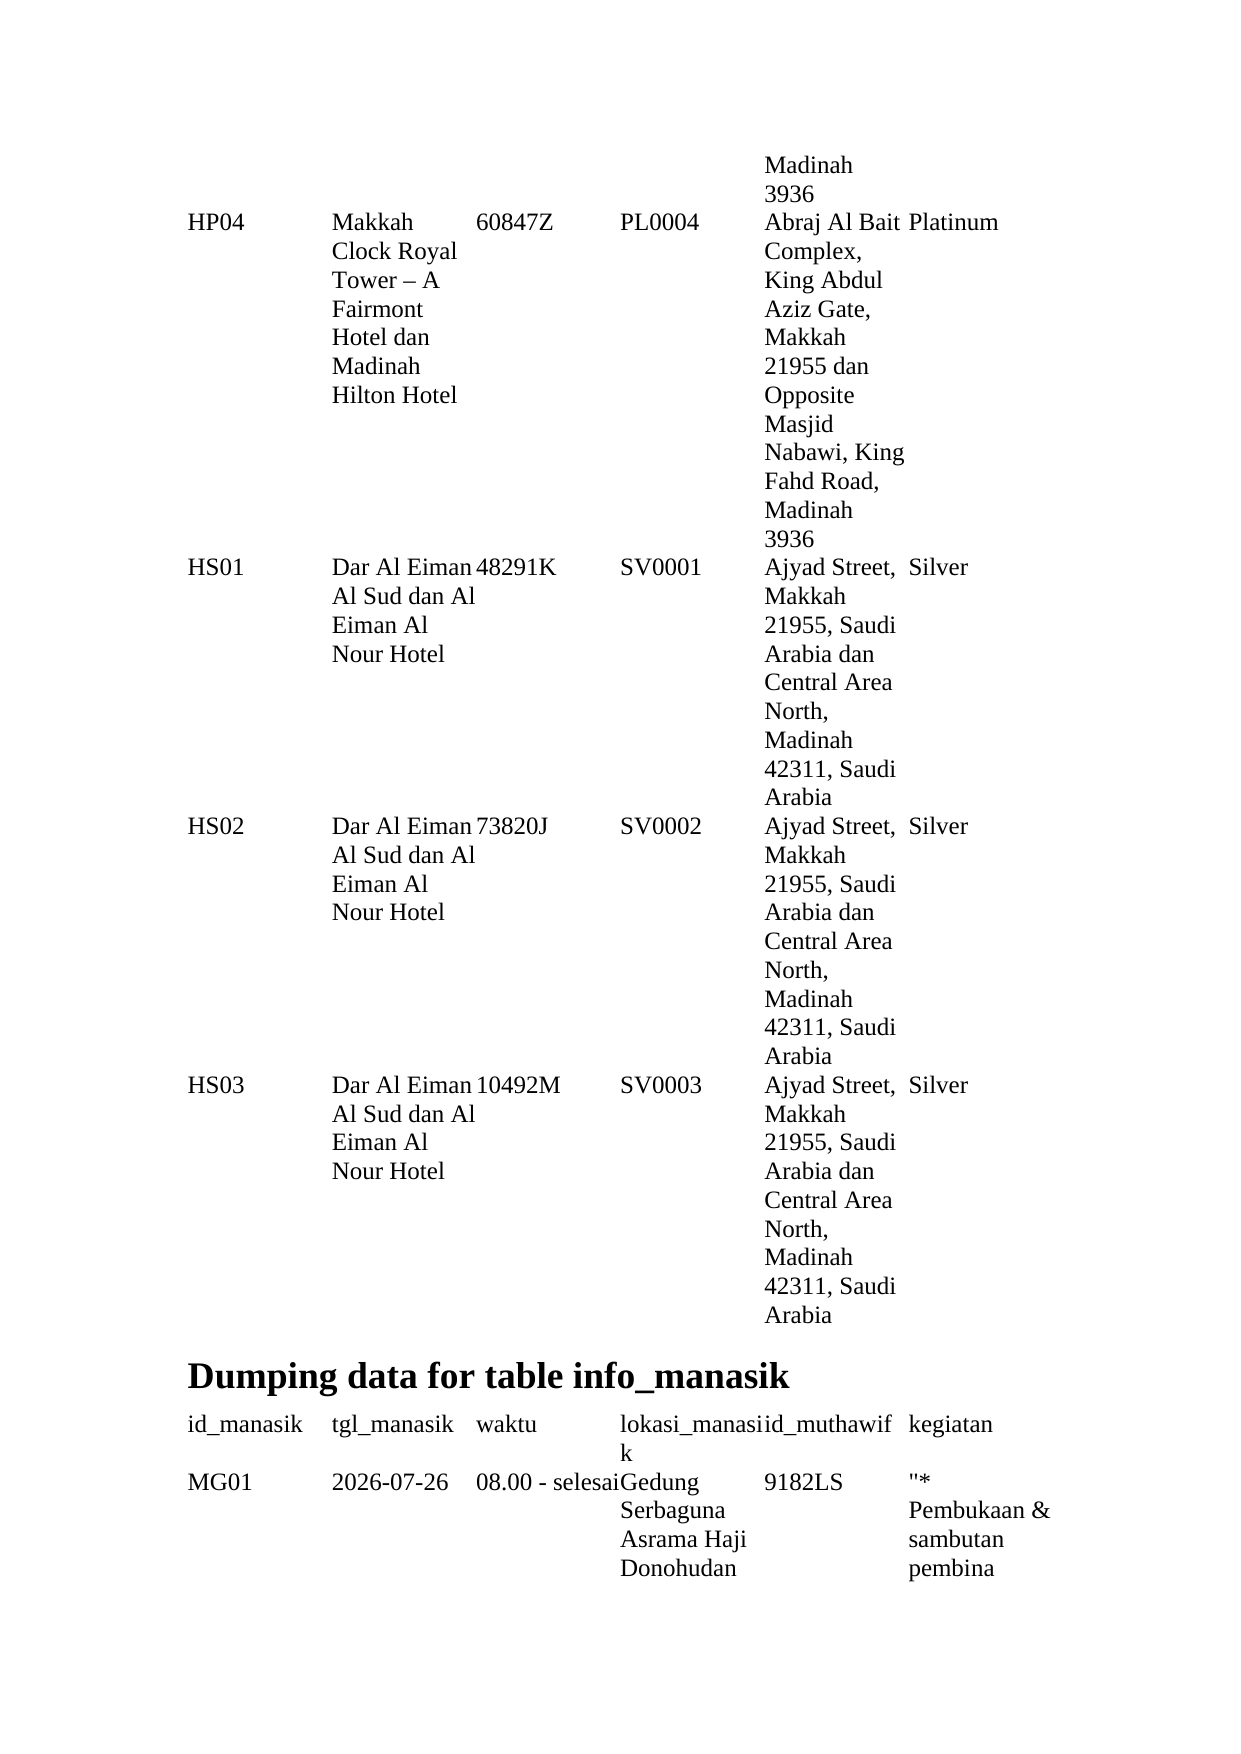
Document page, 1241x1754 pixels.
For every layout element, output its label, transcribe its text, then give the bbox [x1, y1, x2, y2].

table_cell SV0003 [620, 1070, 764, 1329]
table_cell [332, 150, 476, 207]
table_cell HP04 [188, 208, 332, 552]
table_cell Platinum [908, 208, 1053, 552]
table_header id_manasik [188, 1409, 332, 1467]
table_cell PL0004 [620, 208, 764, 552]
table_cell Makkah Clock Royal Tower – A Fairmont Hotel dan Madinah Hilton Hotel [332, 208, 476, 552]
table_cell Madinah 3936 [764, 150, 908, 207]
table_cell [908, 150, 1053, 207]
table_cell Ajyad Street, Makkah 21955, Saudi Arabia dan Central Area North, Madinah 42311, Saudi Arabia [764, 1070, 908, 1329]
table_cell 2026-07-26 [332, 1467, 476, 1582]
table_cell HS03 [188, 1070, 332, 1329]
table_cell Dar Al Eiman Al Sud dan Al Eiman Al Nour Hotel [332, 811, 476, 1070]
table_cell 10492M [476, 1070, 620, 1329]
table_header kegiatan [908, 1409, 1053, 1467]
table_cell Gedung Serbaguna Asrama Haji Donohudan [620, 1467, 764, 1582]
table_cell [620, 150, 764, 207]
table_cell "* Pembukaan & sambutan pembina [908, 1467, 1053, 1582]
table_cell Ajyad Street, Makkah 21955, Saudi Arabia dan Central Area North, Madinah 42311, Saudi Arabia [764, 811, 908, 1070]
table_cell MG01 [188, 1467, 332, 1582]
table_header lokasi_manasik [620, 1409, 764, 1467]
table_cell 9182LS [764, 1467, 908, 1582]
table_cell Silver [908, 553, 1053, 811]
table_header id_muthawif [764, 1409, 908, 1467]
table_cell 73820J [476, 811, 620, 1070]
table_cell SV0002 [620, 811, 764, 1070]
table_cell Silver [908, 1070, 1053, 1329]
table_cell [476, 150, 620, 207]
table_header waktu [476, 1409, 620, 1467]
table_cell Dar Al Eiman Al Sud dan Al Eiman Al Nour Hotel [332, 553, 476, 811]
table_cell Ajyad Street, Makkah 21955, Saudi Arabia dan Central Area North, Madinah 42311, Saudi Arabia [764, 553, 908, 811]
table_cell Abraj Al Bait Complex, King Abdul Aziz Gate, Makkah 21955 dan Opposite Masjid Nabawi, King Fahd Road, Madinah 3936 [764, 208, 908, 552]
table_cell [188, 150, 332, 207]
table_cell Dar Al Eiman Al Sud dan Al Eiman Al Nour Hotel [332, 1070, 476, 1329]
table_cell 08.00 - selesai [476, 1467, 620, 1582]
table_cell 60847Z [476, 208, 620, 552]
subtitle Dumping data for table info_manasik [187, 1354, 1053, 1397]
table_cell 48291K [476, 553, 620, 811]
table_header tgl_manasik [332, 1409, 476, 1467]
table_cell SV0001 [620, 553, 764, 811]
table_cell Silver [908, 811, 1053, 1070]
table_cell HS02 [188, 811, 332, 1070]
table_cell HS01 [188, 553, 332, 811]
